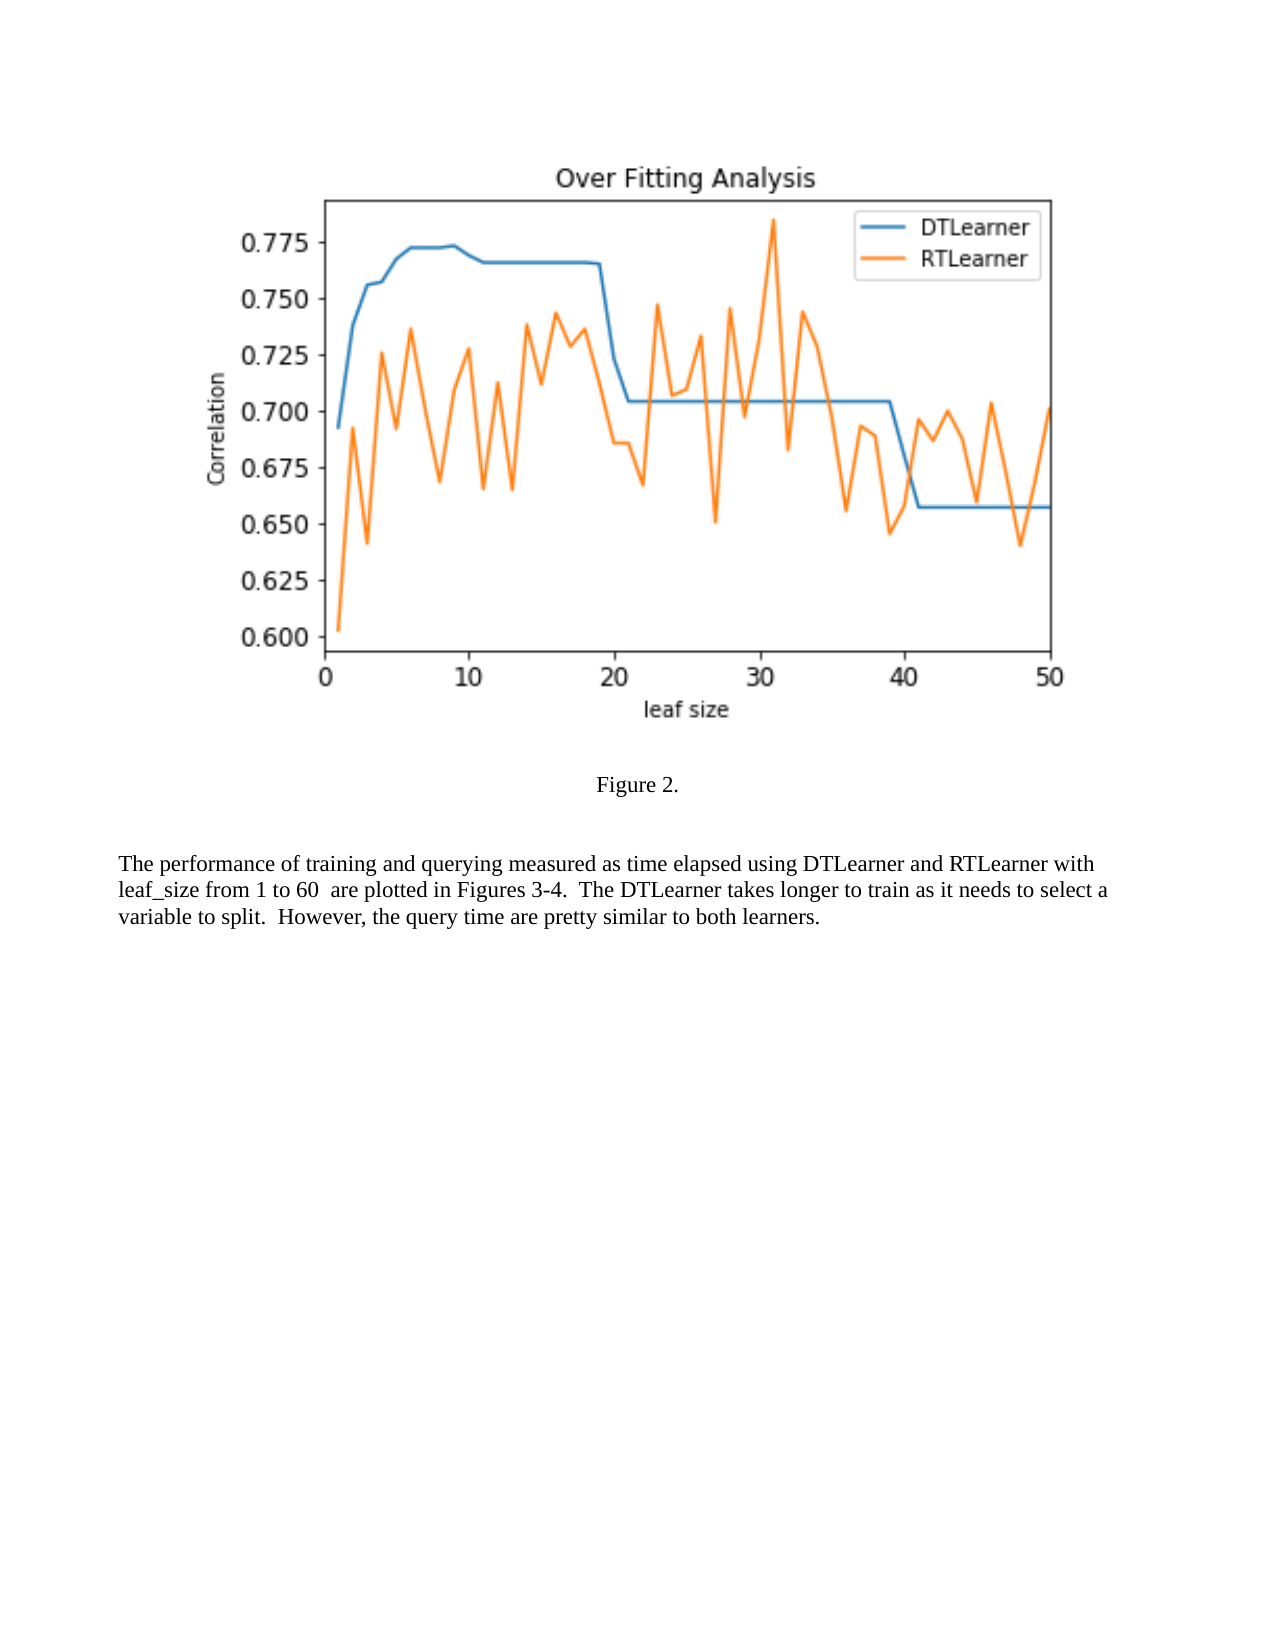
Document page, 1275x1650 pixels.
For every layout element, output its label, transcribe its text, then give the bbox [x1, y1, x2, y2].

text Figure 2. [118, 771, 1157, 797]
picture [187, 144, 1088, 745]
text The performance of training and querying measured as time elapsed using DTLearner and RTLearner with leaf_size from 1 to 60 are plotted in Figures 3-4. The DTLearner takes longer to train as it needs to select a variable to split. However, the query time are pretty similar to both learners. [118, 850, 1157, 929]
